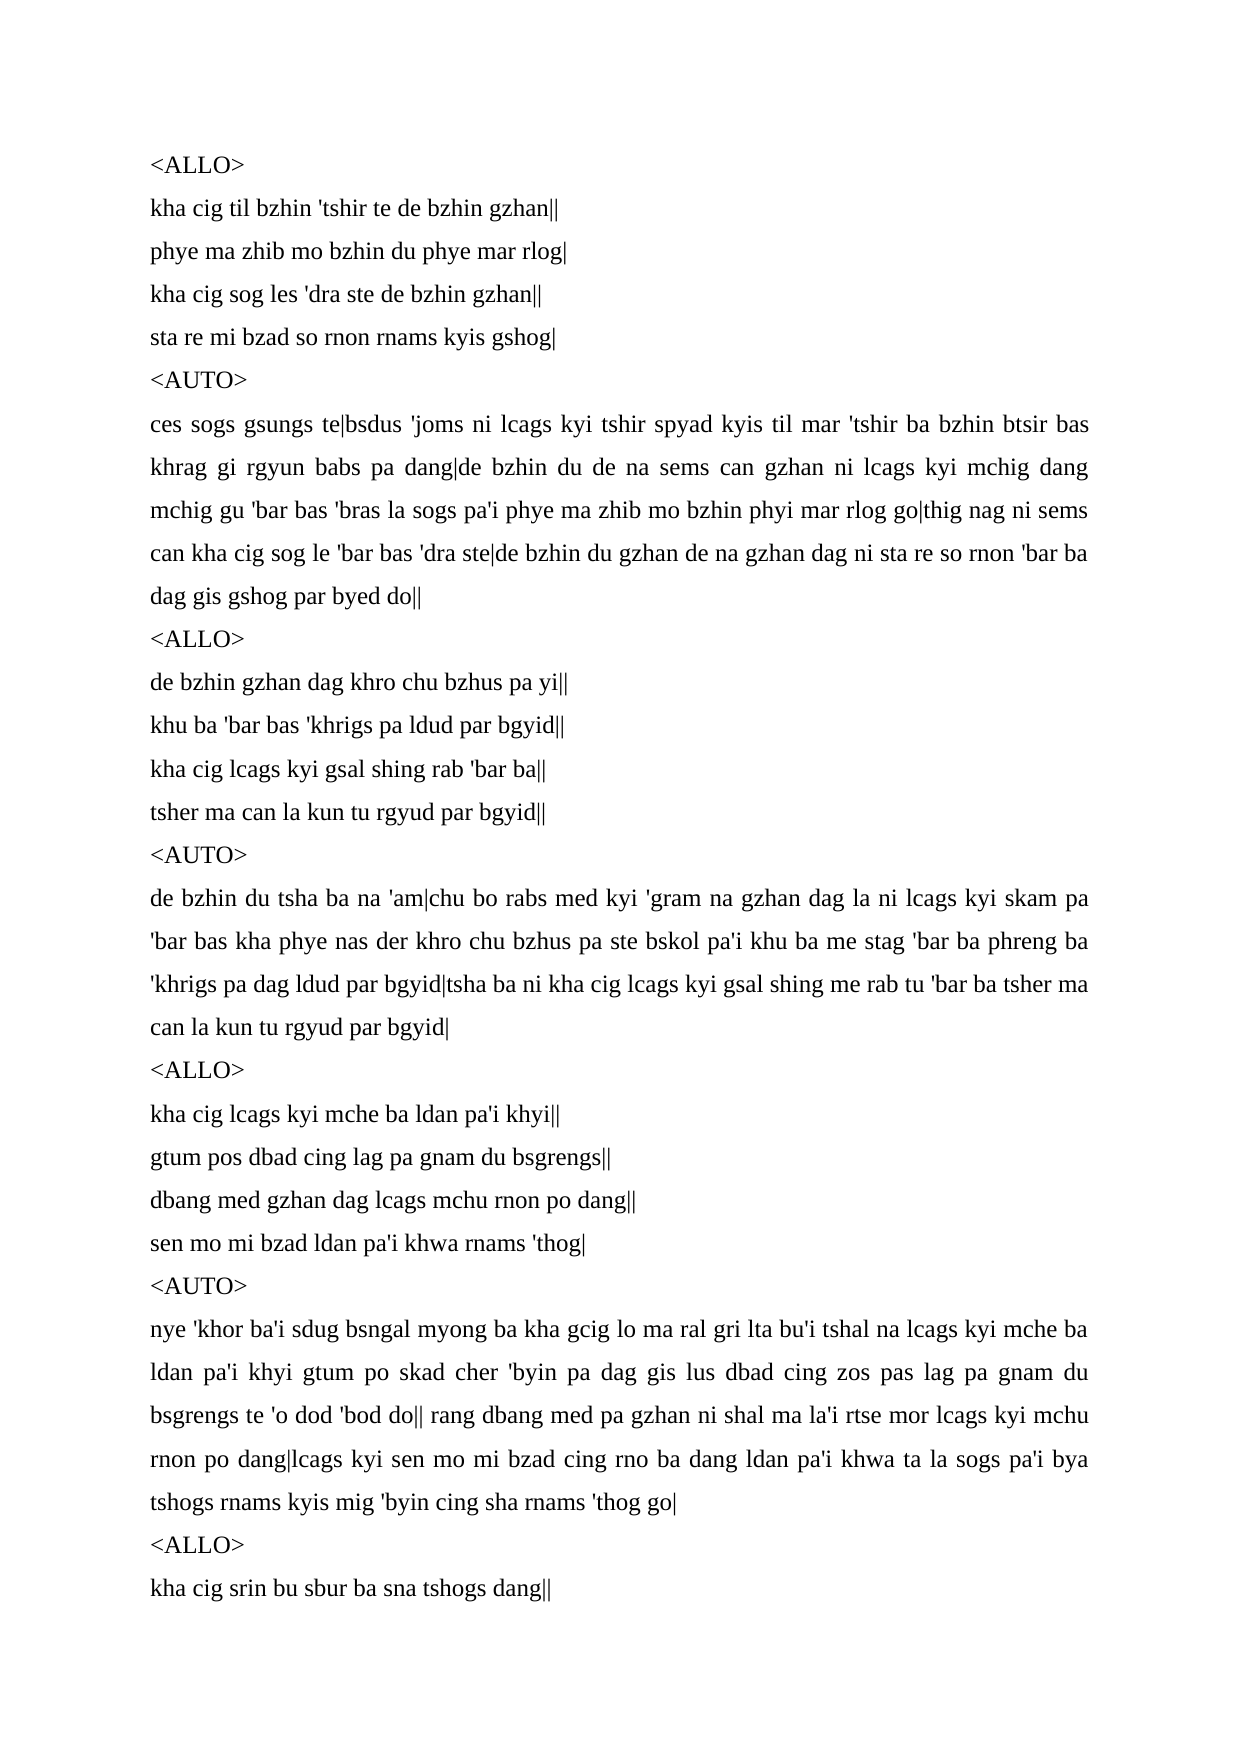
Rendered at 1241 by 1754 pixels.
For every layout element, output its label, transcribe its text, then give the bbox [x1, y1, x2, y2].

text <ALLO> [150, 1530, 1090, 1559]
text sen mo mi bzad ldan pa'i khwa rnams 'thog| [150, 1228, 1090, 1257]
text tsher ma can la kun tu rgyud par bgyid|| [150, 797, 1090, 826]
text kha cig lcags kyi mche ba ldan pa'i khyi|| [150, 1099, 1090, 1127]
text <AUTO> [150, 1271, 1090, 1300]
text <AUTO> [150, 366, 1090, 394]
text kha cig srin bu sbur ba sna tshogs dang|| [150, 1573, 1090, 1602]
text ces sogs gsungs te|bsdus 'joms ni lcags kyi tshir spyad kyis til mar 'tshir ba bzhin btsir bas khrag gi rgyun babs pa dang|de bzhin du de na sems can gzhan ni lcags kyi mchig dang mchig gu 'bar bas 'bras la sogs pa'i phye ma zhib mo bzhin phyi mar rlog go|thig nag ni sems can kha cig sog le 'bar bas 'dra ste|de bzhin du gzhan de na gzhan dag ni sta re so rnon 'bar ba dag gis gshog par byed do|| [150, 409, 1090, 610]
text phye ma zhib mo bzhin du phye mar rlog| [150, 236, 1090, 265]
text kha cig lcags kyi gsal shing rab 'bar ba|| [150, 754, 1090, 782]
text sta re mi bzad so rnon rnams kyis gshog| [150, 322, 1090, 351]
text <AUTO> [150, 840, 1090, 869]
text <ALLO> [150, 150, 1090, 179]
text kha cig til bzhin 'tshir te de bzhin gzhan|| [150, 193, 1090, 222]
text kha cig sog les 'dra ste de bzhin gzhan|| [150, 279, 1090, 308]
text nye 'khor ba'i sdug bsngal myong ba kha gcig lo ma ral gri lta bu'i tshal na lcags kyi mche ba ldan pa'i khyi gtum po skad cher 'byin pa dag gis lus dbad cing zos pas lag pa gnam du bsgrengs te 'o dod 'bod do|| rang dbang med pa gzhan ni shal ma la'i rtse mor lcags kyi mchu rnon po dang|lcags kyi sen mo mi bzad cing rno ba dang ldan pa'i khwa ta la sogs pa'i bya tshogs rnams kyis mig 'byin cing sha rnams 'thog go| [150, 1314, 1090, 1516]
text de bzhin du tsha ba na 'am|chu bo rabs med kyi 'gram na gzhan dag la ni lcags kyi skam pa 'bar bas kha phye nas der khro chu bzhus pa ste bskol pa'i khu ba me stag 'bar ba phreng ba 'khrigs pa dag ldud par bgyid|tsha ba ni kha cig lcags kyi gsal shing me rab tu 'bar ba tsher ma can la kun tu rgyud par bgyid| [150, 883, 1090, 1041]
text <ALLO> [150, 1056, 1090, 1084]
text <ALLO> [150, 624, 1090, 653]
text khu ba 'bar bas 'khrigs pa ldud par bgyid|| [150, 711, 1090, 739]
text dbang med gzhan dag lcags mchu rnon po dang|| [150, 1185, 1090, 1214]
text de bzhin gzhan dag khro chu bzhus pa yi|| [150, 667, 1090, 696]
text gtum pos dbad cing lag pa gnam du bsgrengs|| [150, 1142, 1090, 1171]
